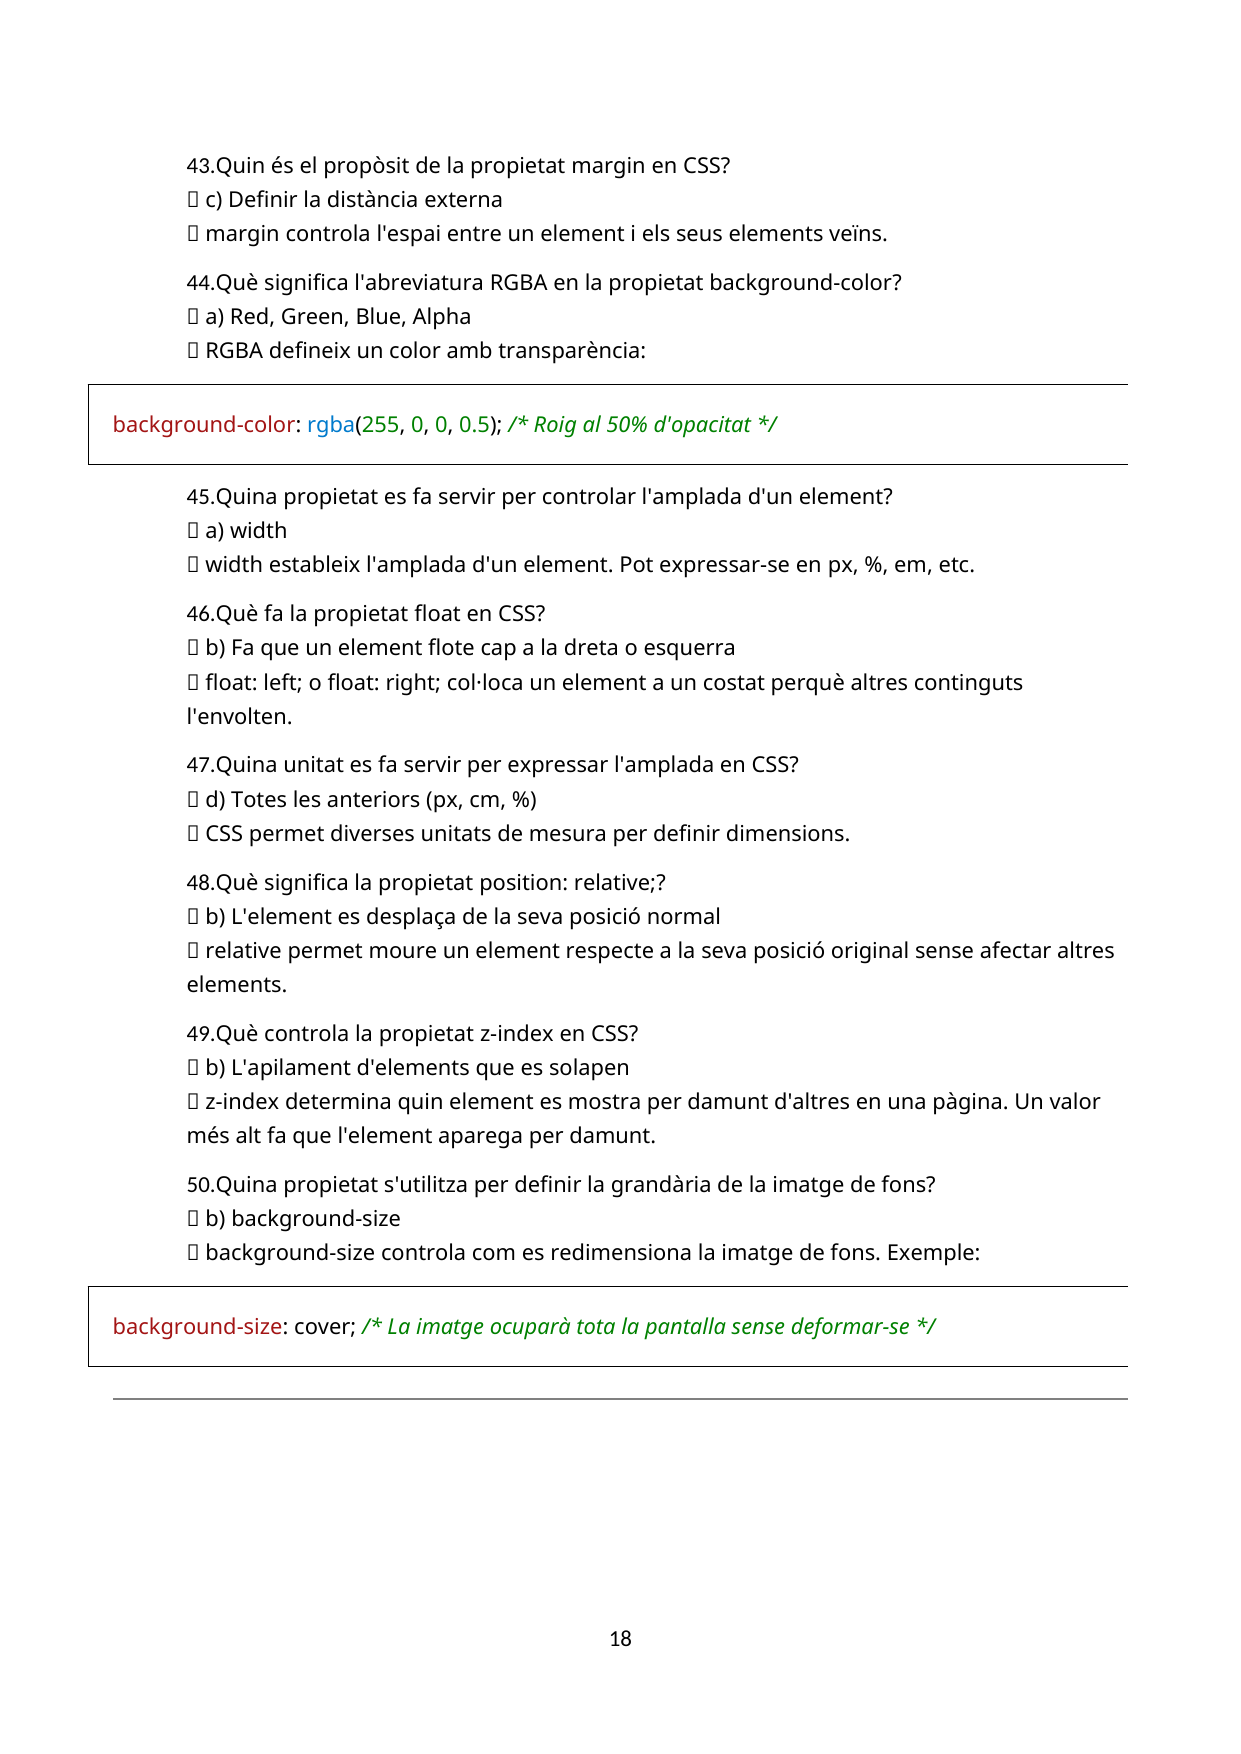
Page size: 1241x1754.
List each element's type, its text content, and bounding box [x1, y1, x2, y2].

list Quina propietat es fa servir per controlar l'amplada d'un element? ✅ a) width 🔹 width estableix l'amplada d'un element. Pot expressar-se en px, %, em, etc. [112, 481, 1128, 579]
list Quin és el propòsit de la propietat margin en CSS? ✅ c) Definir la distància externa 🔹 margin controla l'espai entre un element i els seus elements veïns. [112, 150, 1128, 248]
list Què controla la propietat z-index en CSS? ✅ b) L'apilament d'elements que es solapen 🔹 z-index determina quin element es mostra per damunt d'altres en una pàgina. Un valor més alt fa que l'element aparega per damunt. [112, 1018, 1128, 1150]
text background-size: cover; /* La imatge ocuparà tota la pantalla sense deformar-se */ [89, 1287, 1128, 1366]
list Què significa la propietat position: relative;? ✅ b) L'element es desplaça de la seva posició normal 🔹 relative permet moure un element respecte a la seva posició original sense afectar altres elements. [112, 866, 1128, 999]
list Quina propietat s'utilitza per definir la grandària de la imatge de fons? ✅ b) background-size 🔹 background-size controla com es redimensiona la imatge de fons. Exemple: [112, 1169, 1128, 1267]
list Què significa l'abreviatura RGBA en la propietat background-color? ✅ a) Red, Green, Blue, Alpha 🔹 RGBA defineix un color amb transparència: [112, 267, 1128, 365]
text background-color: rgba(255, 0, 0, 0.5); /* Roig al 50% d'opacitat */ [89, 385, 1128, 464]
list Què fa la propietat float en CSS? ✅ b) Fa que un element flote cap a la dreta o esquerra 🔹 float: left; o float: right; col·loca un element a un costat perquè altres continguts l'envolten. [112, 598, 1128, 730]
list Quina unitat es fa servir per expressar l'amplada en CSS? ✅ d) Totes les anteriors (px, cm, %) 🔹 CSS permet diverses unitats de mesura per definir dimensions. [112, 749, 1128, 847]
